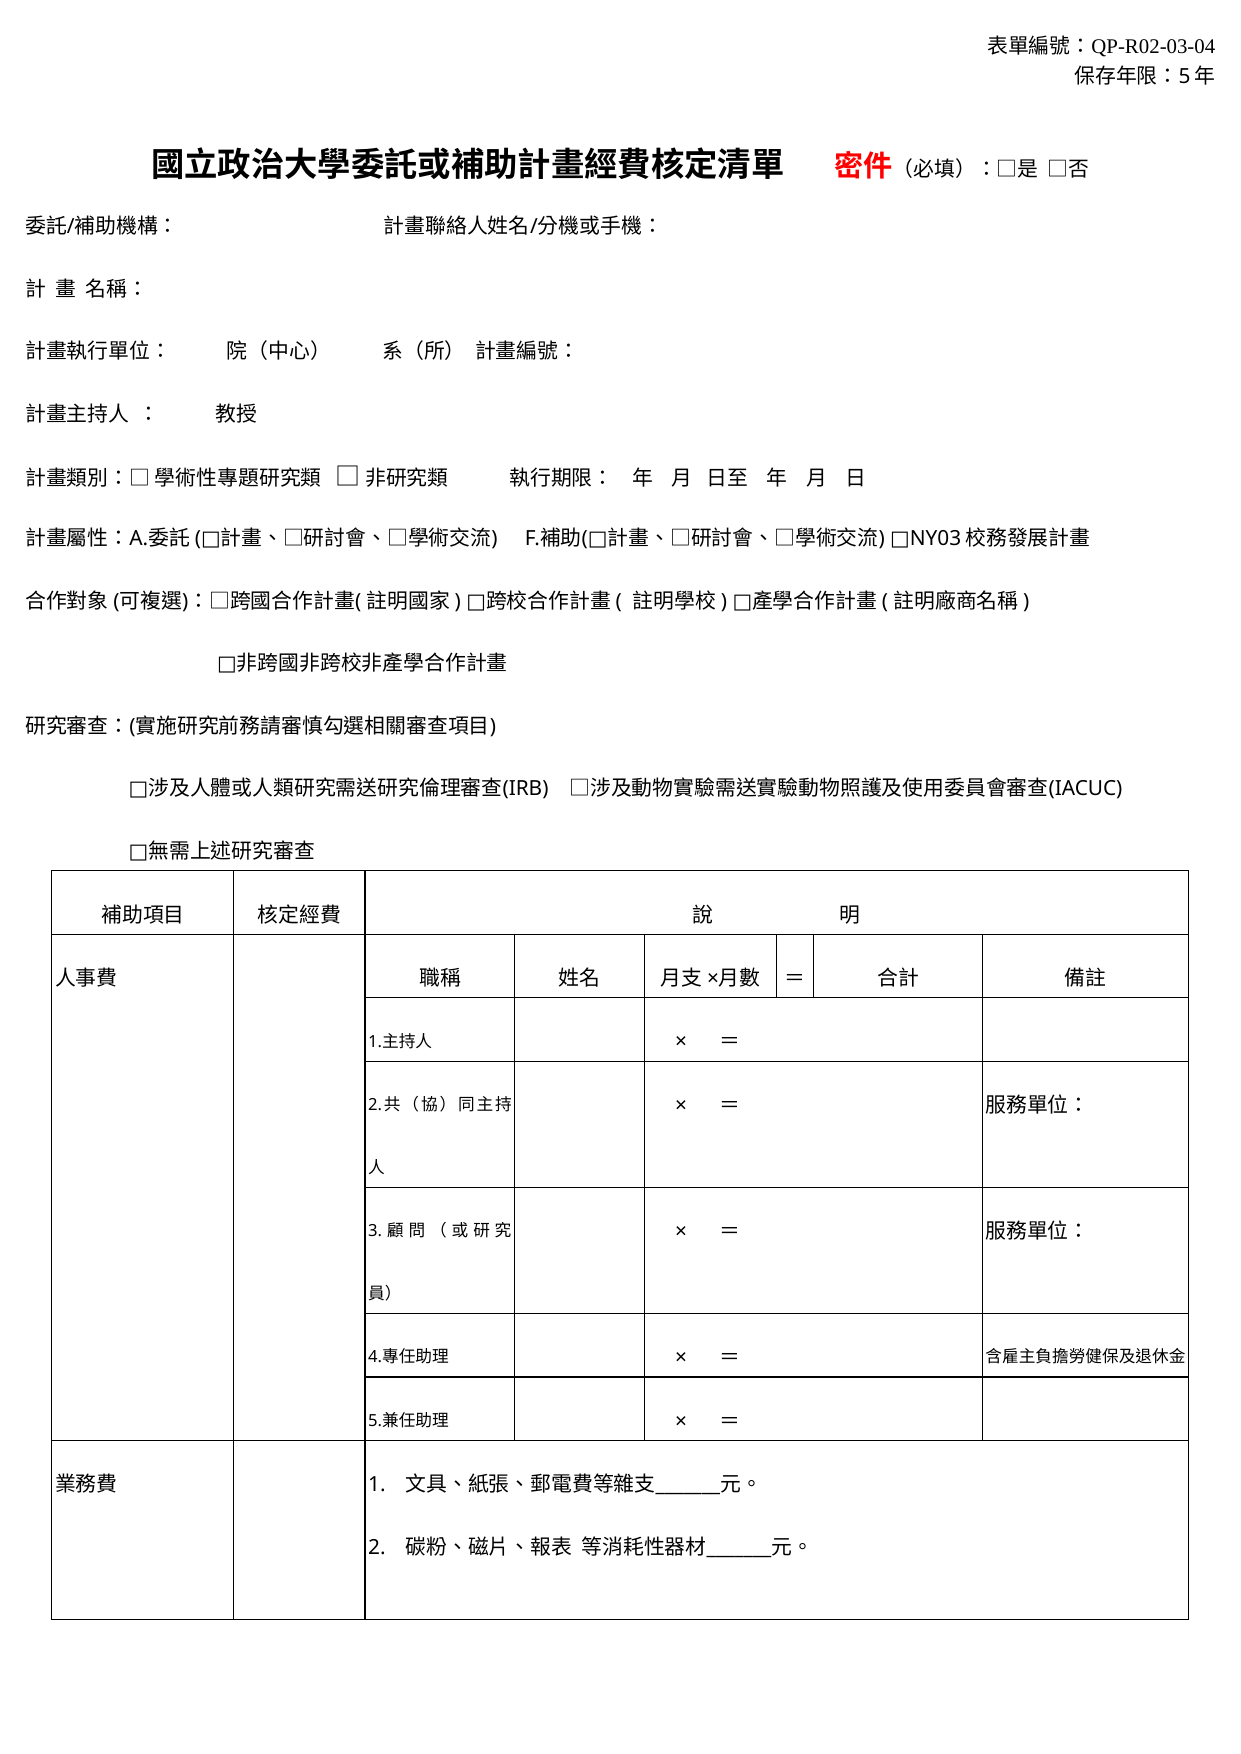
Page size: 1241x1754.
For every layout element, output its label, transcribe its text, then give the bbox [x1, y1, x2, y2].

table_cell 人事費 [52, 935, 233, 1440]
table_header 補助項目 [52, 871, 233, 934]
table_cell 職稱 [366, 935, 514, 997]
table_cell 合計 [814, 935, 982, 997]
text □無需上述研究審查 [25, 808, 1215, 870]
text □非跨國非跨校非產學合作計畫 [25, 620, 1215, 683]
table_cell ＝ [777, 935, 813, 997]
text □涉及人體或人類研究需送研究倫理審查(IRB) □涉及動物實驗需送實驗動物照護及使用委員會審查(IACUC) [25, 745, 1215, 808]
table_cell × ＝ [645, 1062, 982, 1187]
text 計畫類別：□ 學術性專題研究類 □ 非研究類 執行期限： 年 月 日至 年 月 日 [25, 433, 1215, 495]
table_cell [983, 998, 1188, 1061]
table_header 說 明 [366, 871, 1188, 934]
table_cell 文具、紙張、郵電費等雜支_______元。 碳粉、磁片、報表 等消耗性器材_______元。 國內差旅費_______元。 調查訪問費_______元。 資料檢索費_______元。 臨時工讀金_______元。 （計酬方式請詳備註說明2） [366, 1441, 1188, 1619]
table_cell 業務費 [52, 1441, 233, 1619]
table_cell 4.專任助理 [366, 1314, 514, 1376]
table_cell [983, 1378, 1188, 1440]
table_cell 備註 [983, 935, 1188, 997]
table_cell 2.共（協）同主持人 [366, 1062, 514, 1187]
table_cell [515, 1062, 644, 1187]
text 國立政治大學委託或補助計畫經費核定清單 密件（必填）：□是 □否 [25, 120, 1215, 183]
text 委託/補助機構： 計畫聯絡人姓名/分機或手機： [25, 183, 1215, 245]
table_cell × ＝ [645, 1314, 982, 1376]
table_cell 3.顧問（或研究員） [366, 1188, 514, 1313]
table_cell 月支 ×月數 [645, 935, 776, 997]
table_cell [515, 998, 644, 1061]
table_cell 含雇主負擔勞健保及退休金 [983, 1314, 1188, 1376]
table_cell [515, 1378, 644, 1440]
table_cell × ＝ [645, 1378, 982, 1440]
text 計 畫 名稱： [25, 245, 1215, 308]
table_cell 姓名 [515, 935, 644, 997]
table_cell × ＝ [645, 998, 982, 1061]
text 合作對象 (可複選)：□跨國合作計畫( 註明國家 ) □跨校合作計畫 ( 註明學校 ) □產學合作計畫 ( 註明廠商名稱 ) [25, 558, 1215, 620]
table_cell [515, 1188, 644, 1313]
table_cell [234, 1441, 364, 1619]
text 研究審查：(實施研究前務請審慎勾選相關審查項目) [25, 683, 1215, 745]
table_cell 1.主持人 [366, 998, 514, 1061]
table_cell × ＝ [645, 1188, 982, 1313]
text 計畫屬性：A.委託 (□計畫、□研討會、□學術交流) F.補助(□計畫、□研討會、□學術交流) □NY03校務發展計畫 [25, 495, 1215, 558]
table_cell 服務單位： [983, 1062, 1188, 1187]
text 計畫主持人 ： 教授 [25, 370, 1215, 433]
table_cell 5.兼任助理 [366, 1378, 514, 1440]
table_cell [515, 1314, 644, 1376]
text 計畫執行單位： 院（中心） 系（所） 計畫編號： [25, 308, 1215, 370]
table_header 核定經費 [234, 871, 364, 934]
table_cell 服務單位： [983, 1188, 1188, 1313]
table_cell [234, 935, 364, 1440]
